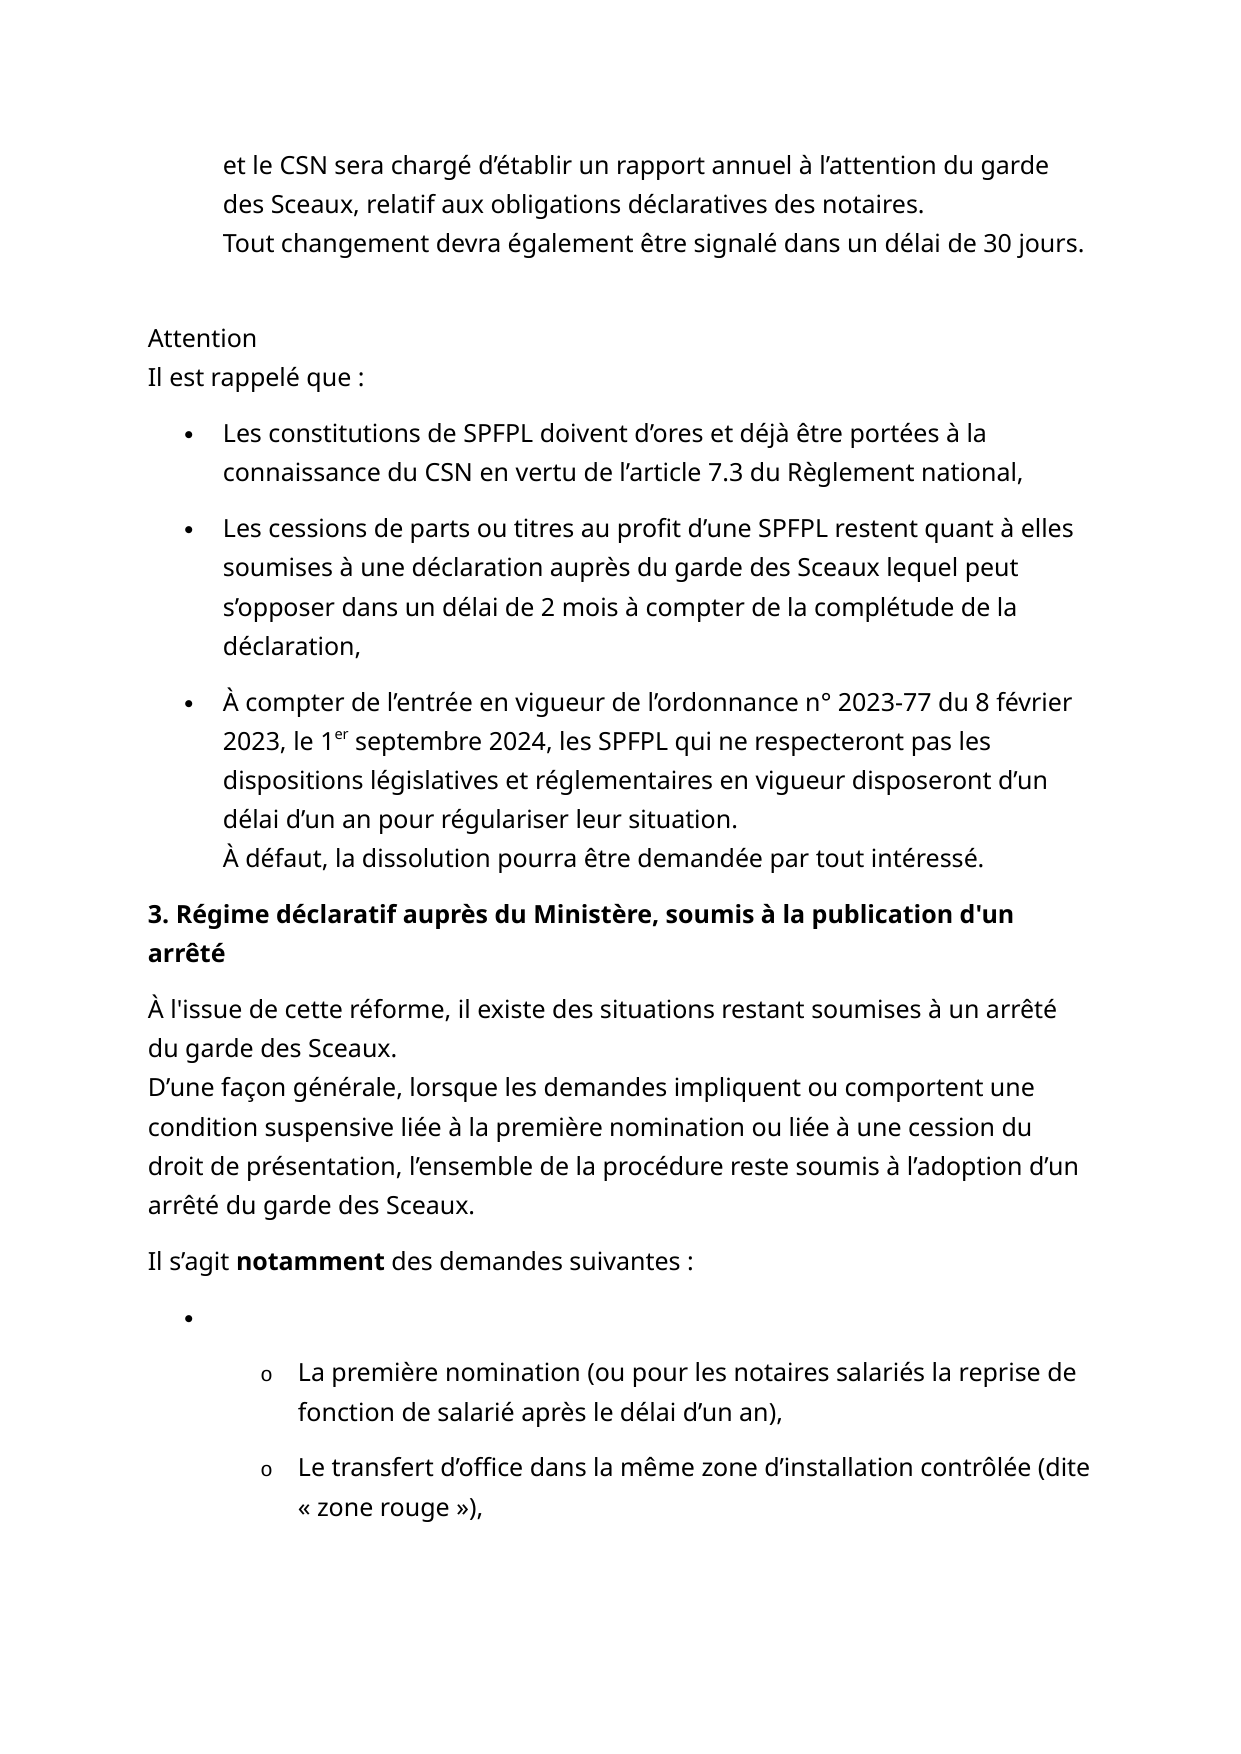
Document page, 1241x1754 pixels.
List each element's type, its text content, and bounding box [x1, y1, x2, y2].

list Le transfert d’office dans la même zone d’installation contrôlée (dite « zone rouge »), [260, 1450, 1093, 1523]
list La première nomination (ou pour les notaires salariés la reprise de fonction de salarié après le délai d’un an), [260, 1355, 1093, 1428]
text À l'issue de cette réforme, il existe des situations restant soumises à un arrêté du garde des Sceaux. D’une façon générale, lorsque les demandes impliquent ou comportent une condition suspensive liée à la première nomination ou liée à une cession du droit de présentation, l’ensemble de la procédure reste soumis à l’adoption d’un arrêté du garde des Sceaux. [148, 992, 1093, 1222]
text Il s’agit notamment des demandes suivantes : [148, 1243, 1093, 1277]
text 3. Régime déclaratif auprès du Ministère, soumis à la publication d'un arrêté [148, 897, 1093, 970]
text Attention Il est rappelé que : [148, 282, 1093, 394]
list et le CSN sera chargé d’établir un rapport annuel à l’attention du garde des Sceaux, relatif aux obligations déclaratives des notaires. Tout changement devra également être signalé dans un délai de 30 jours. [185, 148, 1093, 260]
list Les constitutions de SPFPL doivent d’ores et déjà être portées à la connaissance du CSN en vertu de l’article 7.3 du Règlement national, [185, 416, 1093, 489]
list À compter de l’entrée en vigueur de l’ordonnance n° 2023-77 du 8 février 2023, le 1er septembre 2024, les SPFPL qui ne respecteront pas les dispositions législatives et réglementaires en vigueur disposeront d’un délai d’un an pour régulariser leur situation. À défaut, la dissolution pourra être demandée par tout intéressé. [185, 684, 1093, 875]
list Les cessions de parts ou titres au profit d’une SPFPL restent quant à elles soumises à une déclaration auprès du garde des Sceaux lequel peut s’opposer dans un délai de 2 mois à compter de la complétude de la déclaration, [185, 511, 1093, 662]
